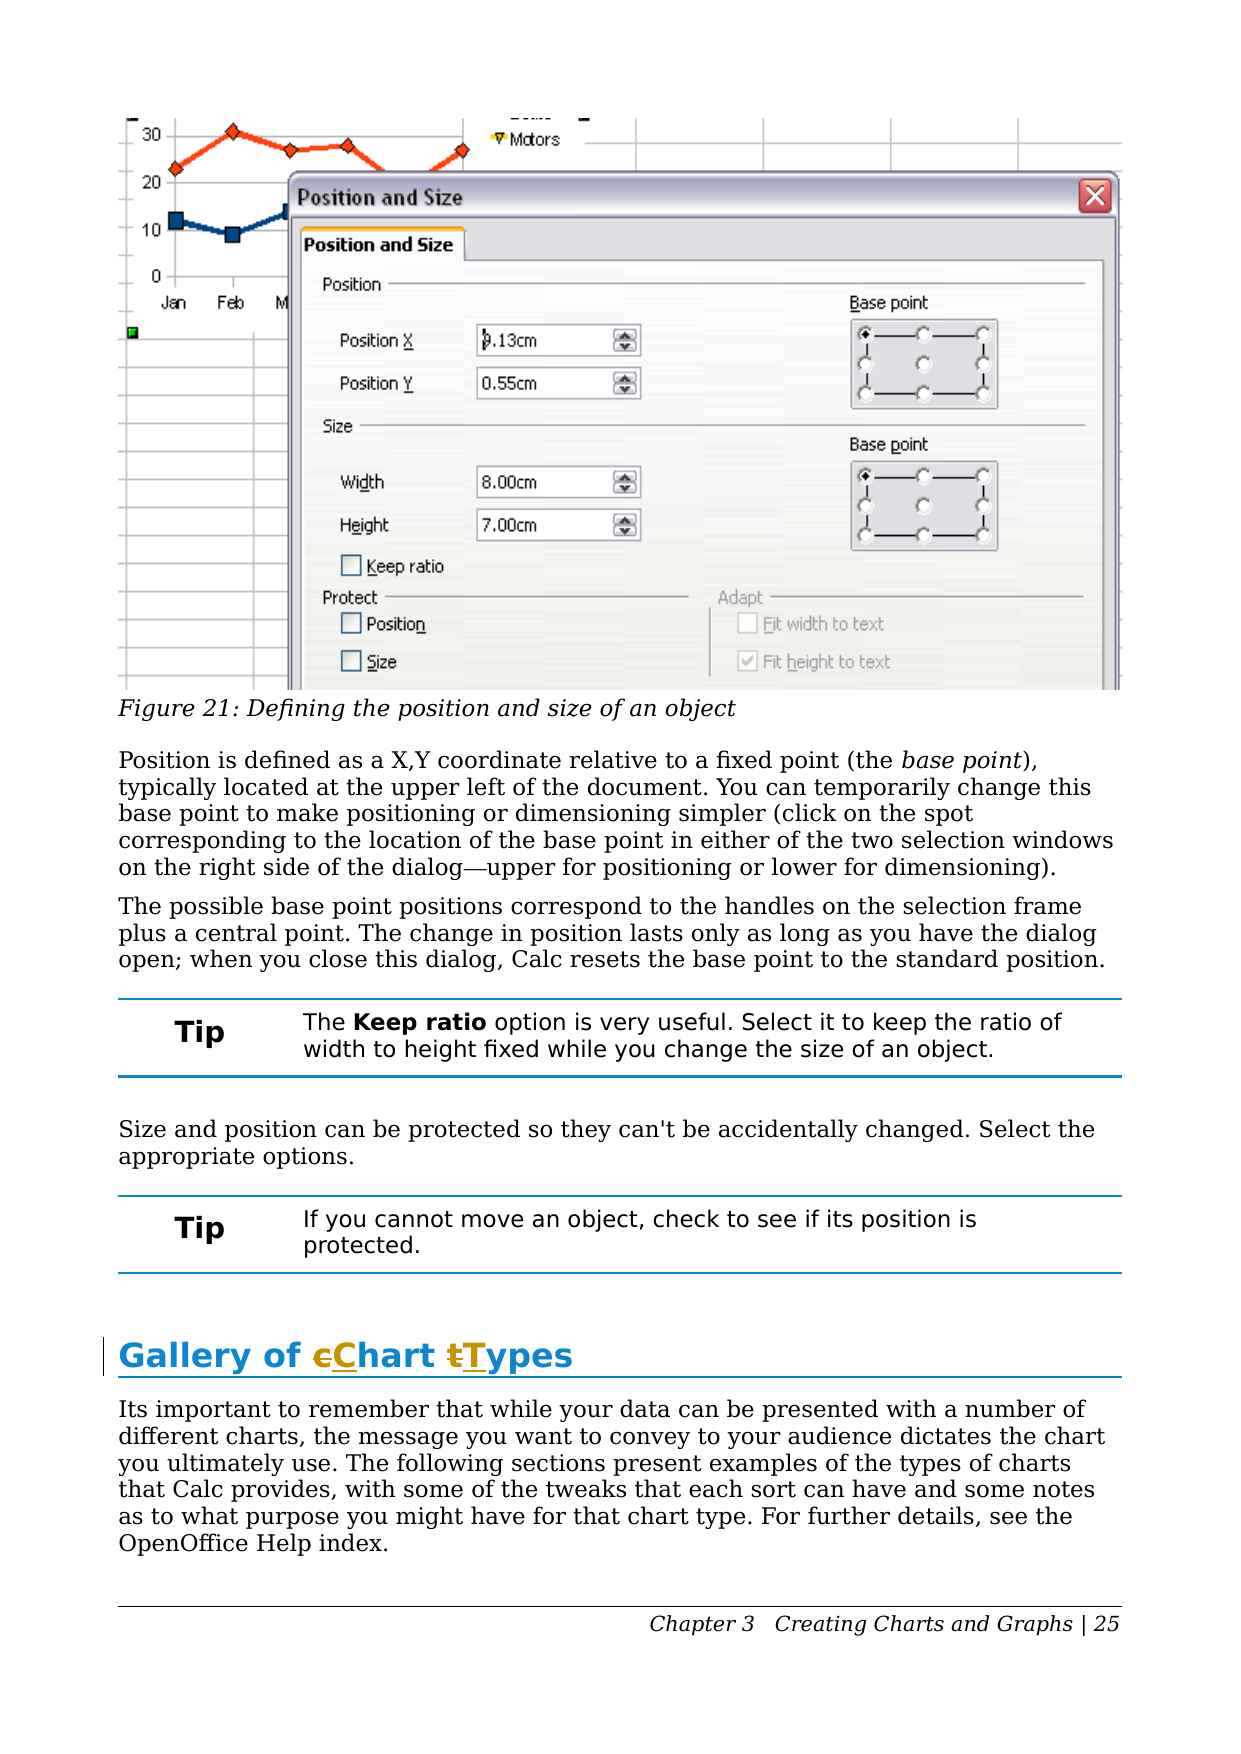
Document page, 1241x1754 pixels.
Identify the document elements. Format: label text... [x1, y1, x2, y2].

table_header Tip [118, 1000, 281, 1075]
table_header If you cannot move an object, check to see if its position is protected. [281, 1197, 1122, 1272]
text Position is defined as a X,Y coordinate relative to a fixed point (the base point), typically located at the upper left of the document. You can temporarily change this base point to make positioning or dimensioning simpler (click on the spot corresponding to the location of the base point in either of the two selection windows on the right side of the dialog—upper for positioning or lower for dimensioning). [118, 747, 1122, 881]
subtitle Gallery of Chart Types [118, 1337, 1122, 1376]
text Size and position can be protected so they can't be accidentally changed. Select the appropriate options. [118, 1117, 1122, 1170]
picture [118, 118, 1123, 690]
text Its important to remember that while your data can be presented with a number of different charts, the message you want to convey to your audience dictates the chart you ultimately use. The following sections present examples of the types of charts that Calc provides, with some of the tweaks that each sort can have and some notes as to what purpose you might have for that chart type. For further details, see the OpenOffice Help index. [118, 1397, 1122, 1557]
text Figure 21: Defining the position and size of an object [118, 695, 1122, 722]
table_header The Keep ratio option is very useful. Select it to keep the ratio of width to height fixed while you change the size of an object. [281, 1000, 1122, 1075]
table_header Tip [118, 1197, 281, 1272]
text The possible base point positions correspond to the handles on the selection frame plus a central point. The change in position lasts only as long as you have the dialog open; when you close this dialog, Calc resets the base point to the standard position. [118, 893, 1122, 973]
